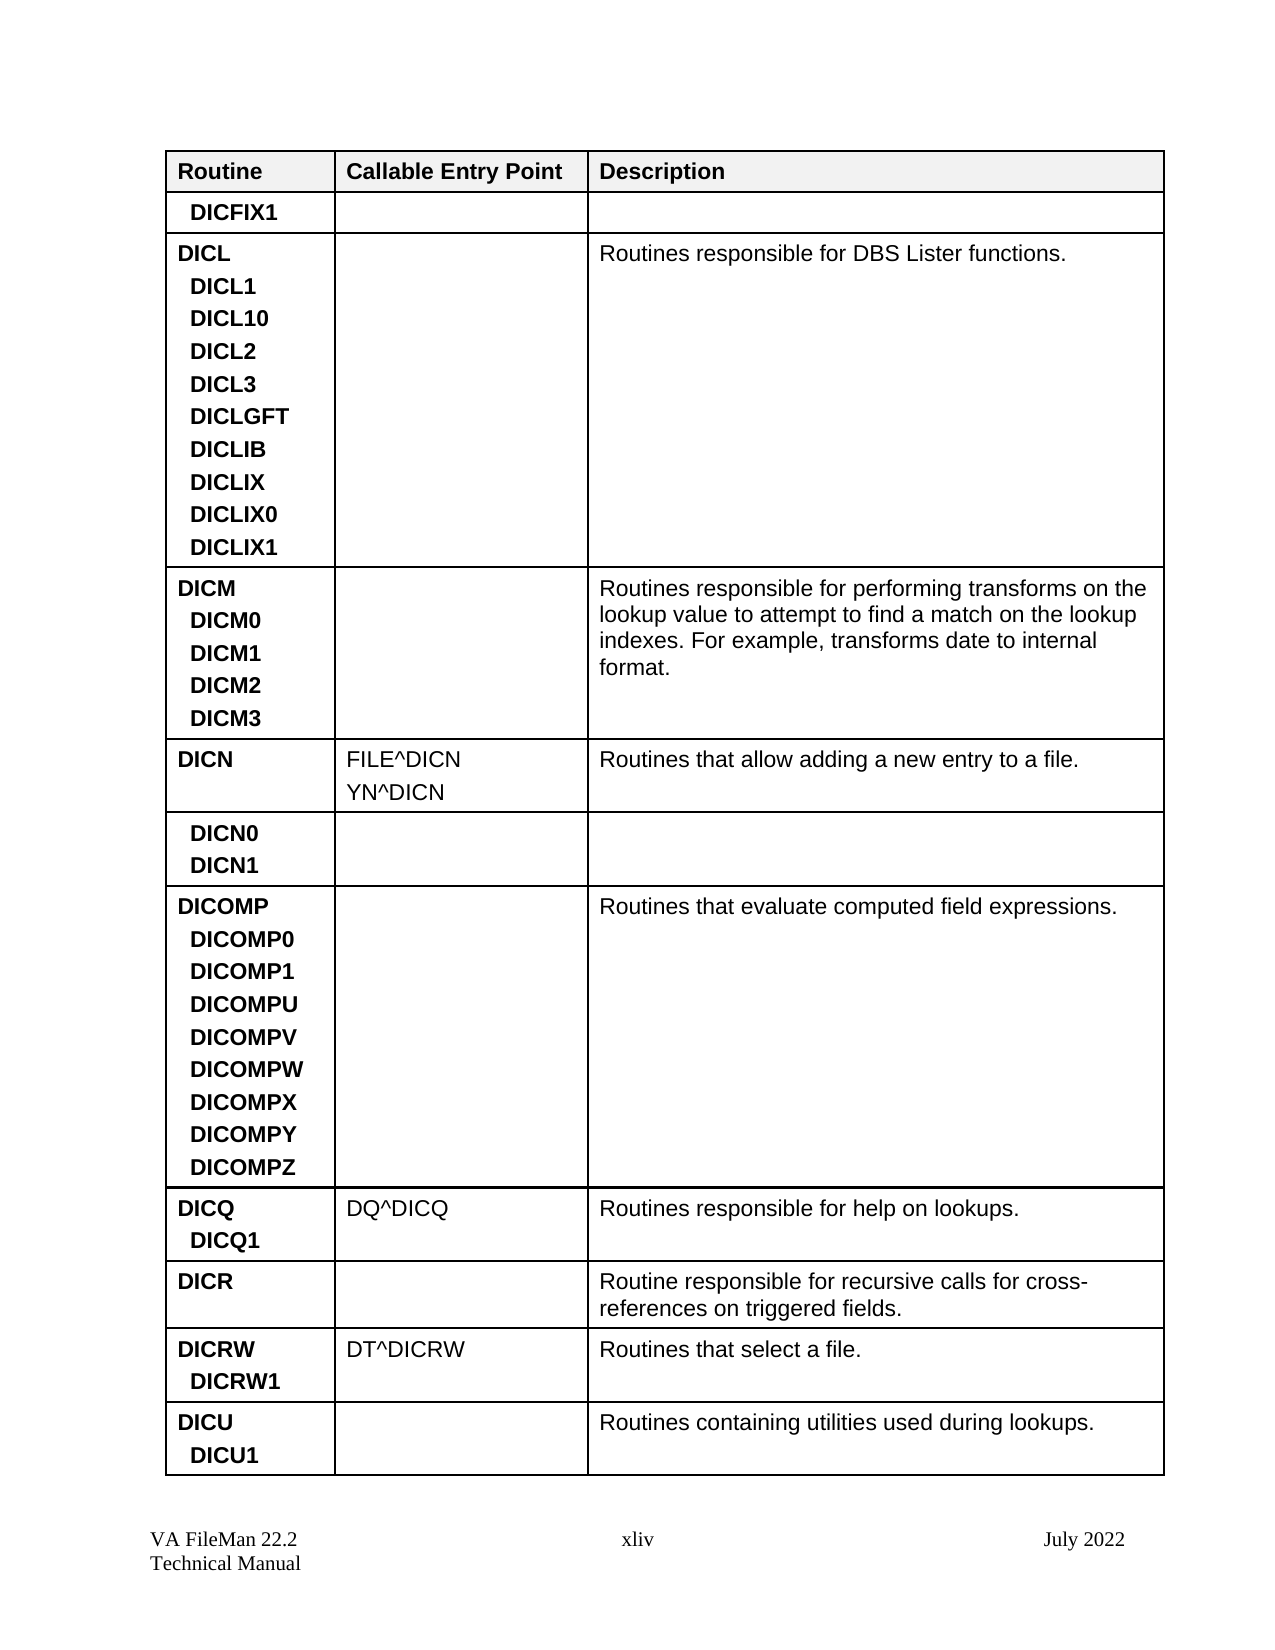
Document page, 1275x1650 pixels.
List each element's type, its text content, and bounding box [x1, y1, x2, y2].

table_cell FILE^DICN YN^DICN [336, 740, 587, 811]
table_cell Routines that evaluate computed field expressions. [589, 887, 1163, 1186]
table_cell DICU DICU1 [167, 1403, 334, 1474]
table_cell Routines that select a file. [589, 1329, 1163, 1401]
table_cell DICQ DICQ1 [167, 1189, 334, 1260]
table_cell DT^DICRW [336, 1329, 587, 1401]
table_cell Routines containing utilities used during lookups. [589, 1403, 1163, 1474]
table_cell DICFIX1 [167, 193, 334, 232]
table_cell DICL DICL1 DICL10 DICL2 DICL3 DICLGFT DICLIB DICLIX DICLIX0 DICLIX1 [167, 234, 334, 566]
table_header Routine [167, 152, 334, 191]
table_cell DICM DICM0 DICM1 DICM2 DICM3 [167, 568, 334, 738]
table_cell DICN [167, 740, 334, 811]
table_cell DICR [167, 1262, 334, 1327]
table_header Callable Entry Point [336, 152, 587, 191]
table_cell DICN0 DICN1 [167, 813, 334, 885]
table_cell DICRW DICRW1 [167, 1329, 334, 1401]
table_cell Routines responsible for performing transforms on the lookup value to attempt to find a match on the lookup indexes. For example, transforms date to internal format. [589, 568, 1163, 738]
table_cell [589, 813, 1163, 885]
table_cell [336, 568, 587, 738]
table_cell [336, 193, 587, 232]
table_cell Routine responsible for recursive calls for cross-references on triggered fields. [589, 1262, 1163, 1327]
table_cell [336, 1262, 587, 1327]
table_cell [336, 1403, 587, 1474]
table_cell [336, 234, 587, 566]
table_cell [336, 813, 587, 885]
table_header Description [589, 152, 1163, 191]
table_cell [589, 193, 1163, 232]
table_cell Routines that allow adding a new entry to a file. [589, 740, 1163, 811]
table_cell Routines responsible for DBS Lister functions. [589, 234, 1163, 566]
table_cell DQ^DICQ [336, 1189, 587, 1260]
table_cell [336, 887, 587, 1186]
table_cell Routines responsible for help on lookups. [589, 1189, 1163, 1260]
table_cell DICOMP DICOMP0 DICOMP1 DICOMPU DICOMPV DICOMPW DICOMPX DICOMPY DICOMPZ [167, 887, 334, 1186]
